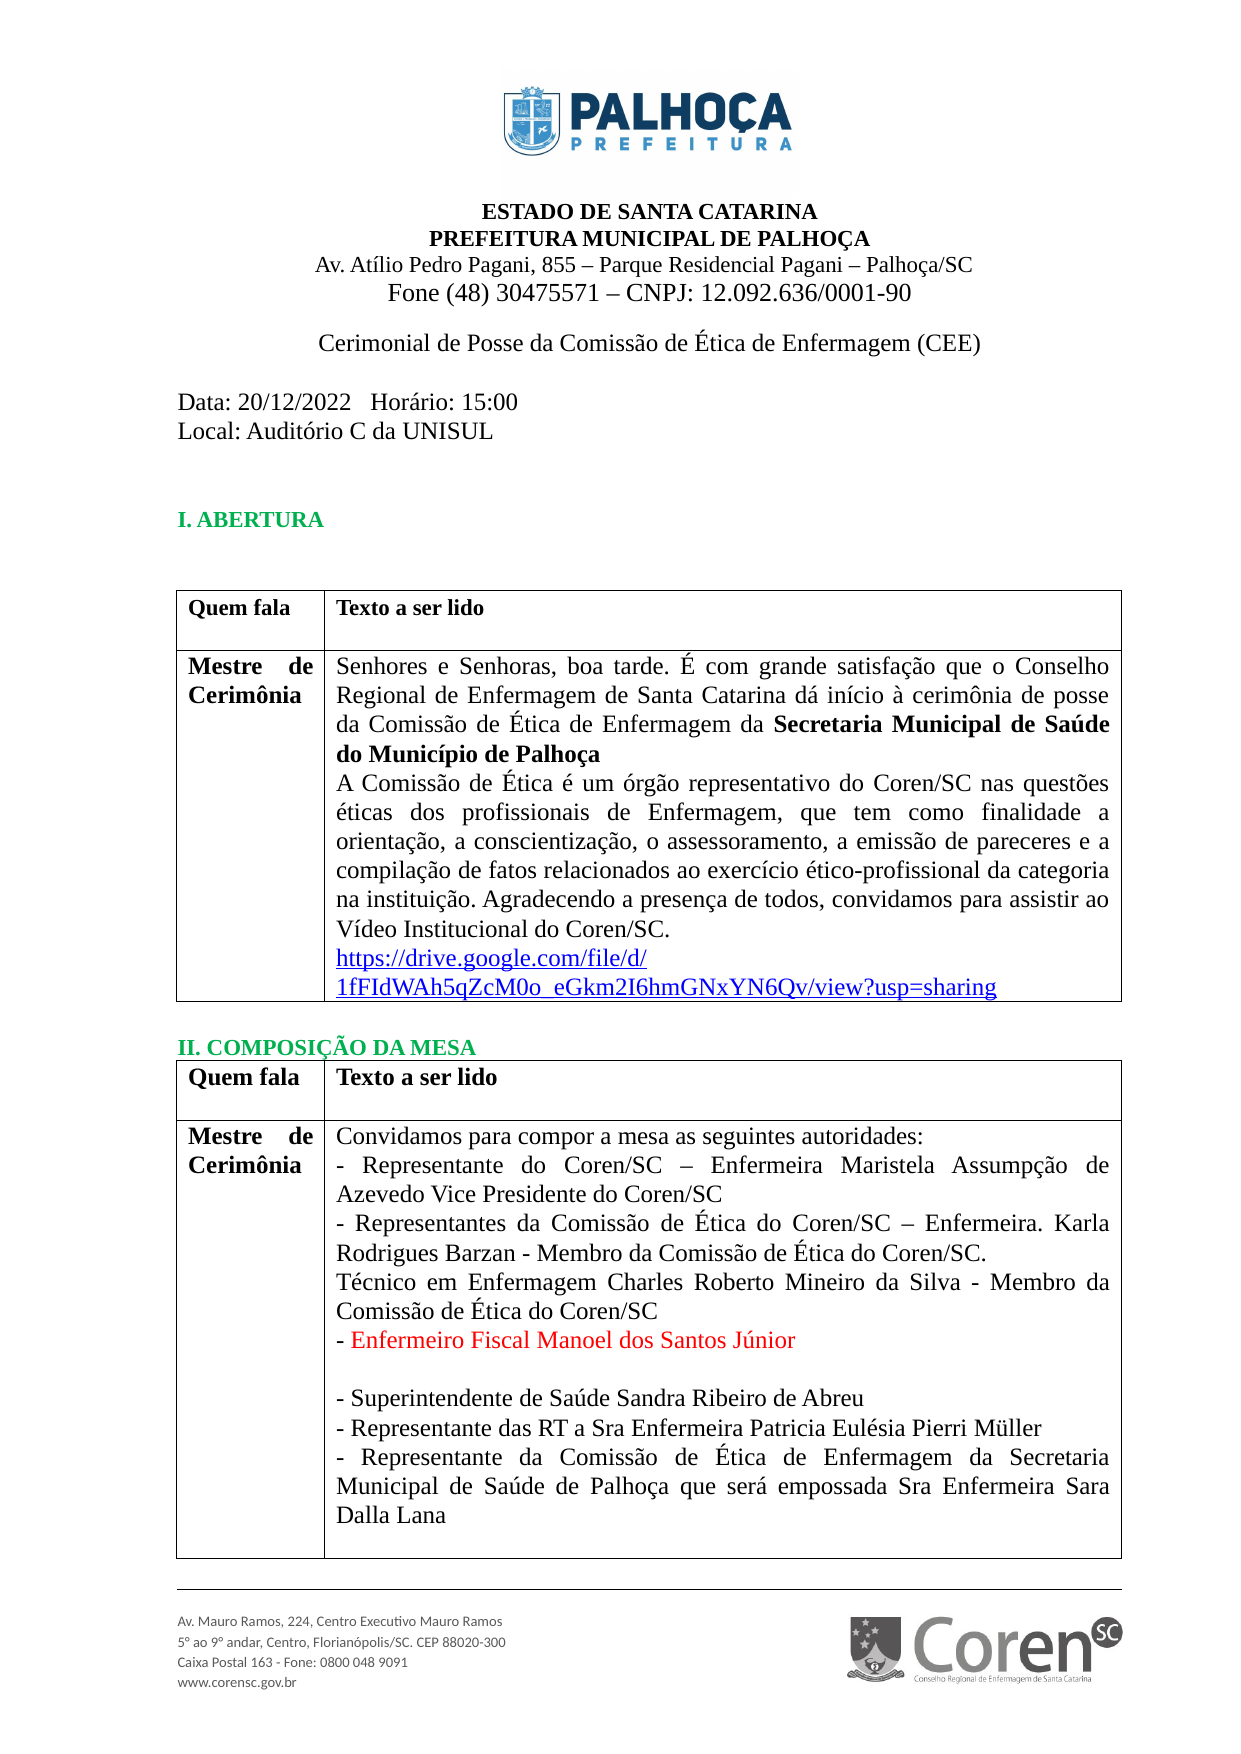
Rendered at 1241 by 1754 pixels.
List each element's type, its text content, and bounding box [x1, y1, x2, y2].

table_header Texto a ser lido [325, 1061, 1121, 1119]
text II. COMPOSIÇÃO DA MESA [177, 1031, 1122, 1060]
text Local: Auditório C da UNISUL [177, 415, 1122, 444]
table_header Quem fala [177, 1061, 324, 1119]
text Cerimonial de Posse da Comissão de Ética de Enfermagem (CEE) [177, 328, 1122, 357]
text I. ABERTURA [177, 503, 1122, 532]
table_cell Mestre de Cerimônia [177, 1121, 324, 1558]
table_cell Senhores e Senhoras, boa tarde. É com grande satisfação que o Conselho Regional de Enfermagem de Santa Catarina dá início à cerimônia de posse da Comissão de Ética de Enfermagem da Secretaria Municipal de Saúde do Município de Palhoça A Comissão de Ética é um órgão representativo do Coren/SC nas questões éticas dos profissionais de Enfermagem, que tem como finalidade a orientação, a conscientização, o assessoramento, a emissão de pareceres e a compilação de fatos relacionados ao exercício ético-profissional da categoria na instituição. Agradecendo a presença de todos, convidamos para assistir ao Vídeo Institucional do Coren/SC. https://drive.google.com/file/d/1fFIdWAh5qZcM0o_eGkm2I6hmGNxYN6Qv/view?usp=sharing [325, 651, 1121, 1001]
text Data: 20/12/2022 Horário: 15:00 [177, 386, 1122, 415]
table_header Quem fala [177, 591, 324, 650]
table_cell Mestre de Cerimônia [177, 651, 324, 1001]
table_header Texto a ser lido [325, 591, 1121, 650]
table_cell Convidamos para compor a mesa as seguintes autoridades: - Representante do Coren/SC – Enfermeira Maristela Assumpção de Azevedo Vice Presidente do Coren/SC - Representantes da Comissão de Ética do Coren/SC – Enfermeira. Karla Rodrigues Barzan - Membro da Comissão de Ética do Coren/SC. Técnico em Enfermagem Charles Roberto Mineiro da Silva - Membro da Comissão de Ética do Coren/SC - Enfermeiro Fiscal Manoel dos Santos Júnior - Superintendente de Saúde Sandra Ribeiro de Abreu - Representante das RT a Sra Enfermeira Patricia Eulésia Pierri Müller - Representante da Comissão de Ética de Enfermagem da Secretaria Municipal de Saúde de Palhoça que será empossada Sra Enfermeira Sara Dalla Lana [325, 1121, 1121, 1558]
